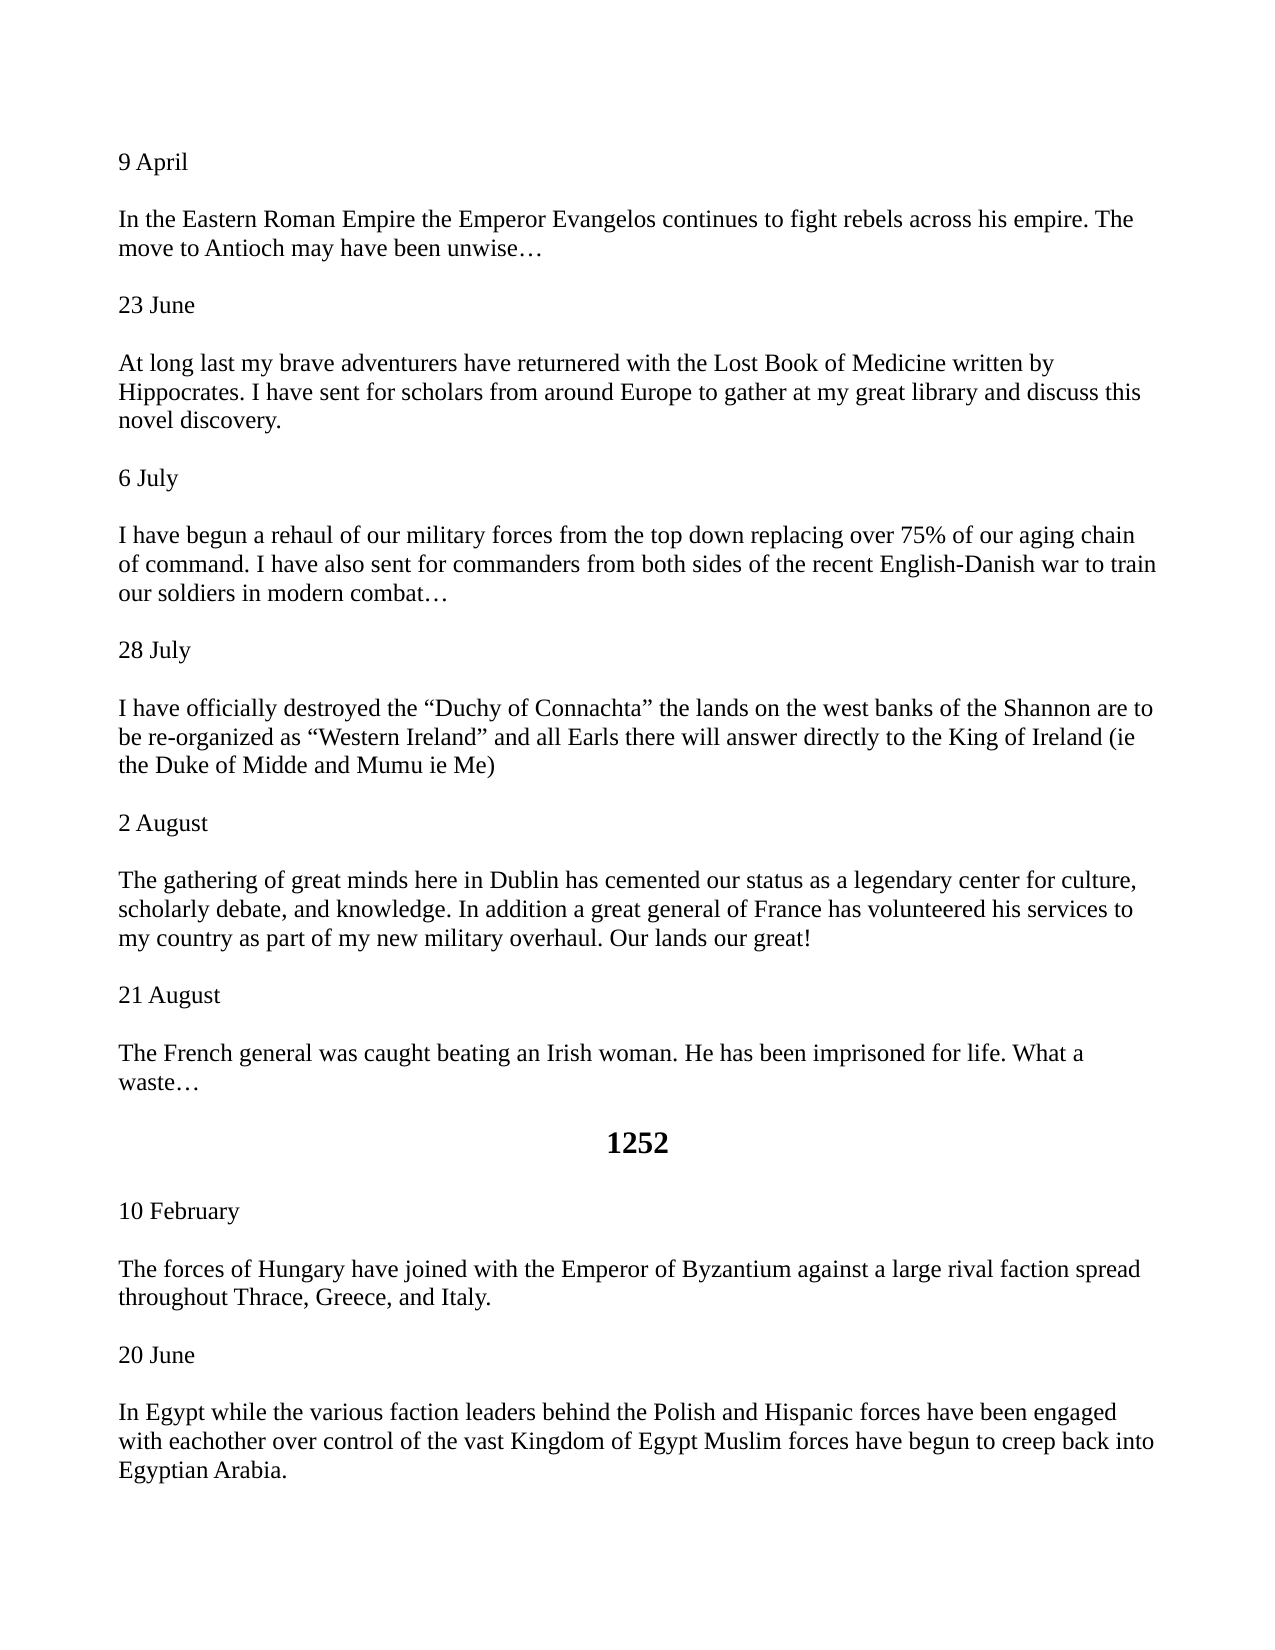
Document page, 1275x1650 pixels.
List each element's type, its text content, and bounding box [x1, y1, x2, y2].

text 21 August [118, 981, 1157, 1009]
text The gathering of great minds here in Dublin has cemented our status as a legendary center for culture, scholarly debate, and knowledge. In addition a great general of France has volunteered his services to my country as part of my new military overhaul. Our lands our great! [118, 866, 1157, 952]
text 9 April [118, 147, 1157, 176]
text 6 July [118, 463, 1157, 492]
text I have begun a rehaul of our military forces from the top down replacing over 75% of our aging chain of command. I have also sent for commanders from both sides of the recent English-Danish war to train our soldiers in modern combat… [118, 521, 1157, 607]
text 2 August [118, 808, 1157, 837]
text I have officially destroyed the “Duchy of Connachta” the lands on the west banks of the Shannon are to be re-organized as “Western Ireland” and all Earls there will answer directly to the King of Ireland (ie the Duke of Midde and Mumu ie Me) [118, 693, 1157, 779]
text 20 June [118, 1340, 1157, 1369]
text 28 July [118, 636, 1157, 664]
text 23 June [118, 291, 1157, 319]
text In Egypt while the various faction leaders behind the Polish and Hispanic forces have been engaged with eachother over control of the vast Kingdom of Egypt Muslim forces have begun to creep back into Egyptian Arabia. [118, 1397, 1157, 1484]
text The French general was caught beating an Irish woman. He has been imprisoned for life. What a waste… [118, 1038, 1157, 1096]
text In the Eastern Roman Empire the Emperor Evangelos continues to fight rebels across his empire. The move to Antioch may have been unwise… [118, 204, 1157, 262]
text At long last my brave adventurers have returnered with the Lost Book of Medicine written by Hippocrates. I have sent for scholars from around Europe to gather at my great library and discuss this novel discovery. [118, 348, 1157, 434]
text 1252 [118, 1124, 1157, 1160]
text The forces of Hungary have joined with the Emperor of Byzantium against a large rival faction spread throughout Thrace, Greece, and Italy. [118, 1254, 1157, 1311]
text 10 February [118, 1196, 1157, 1225]
